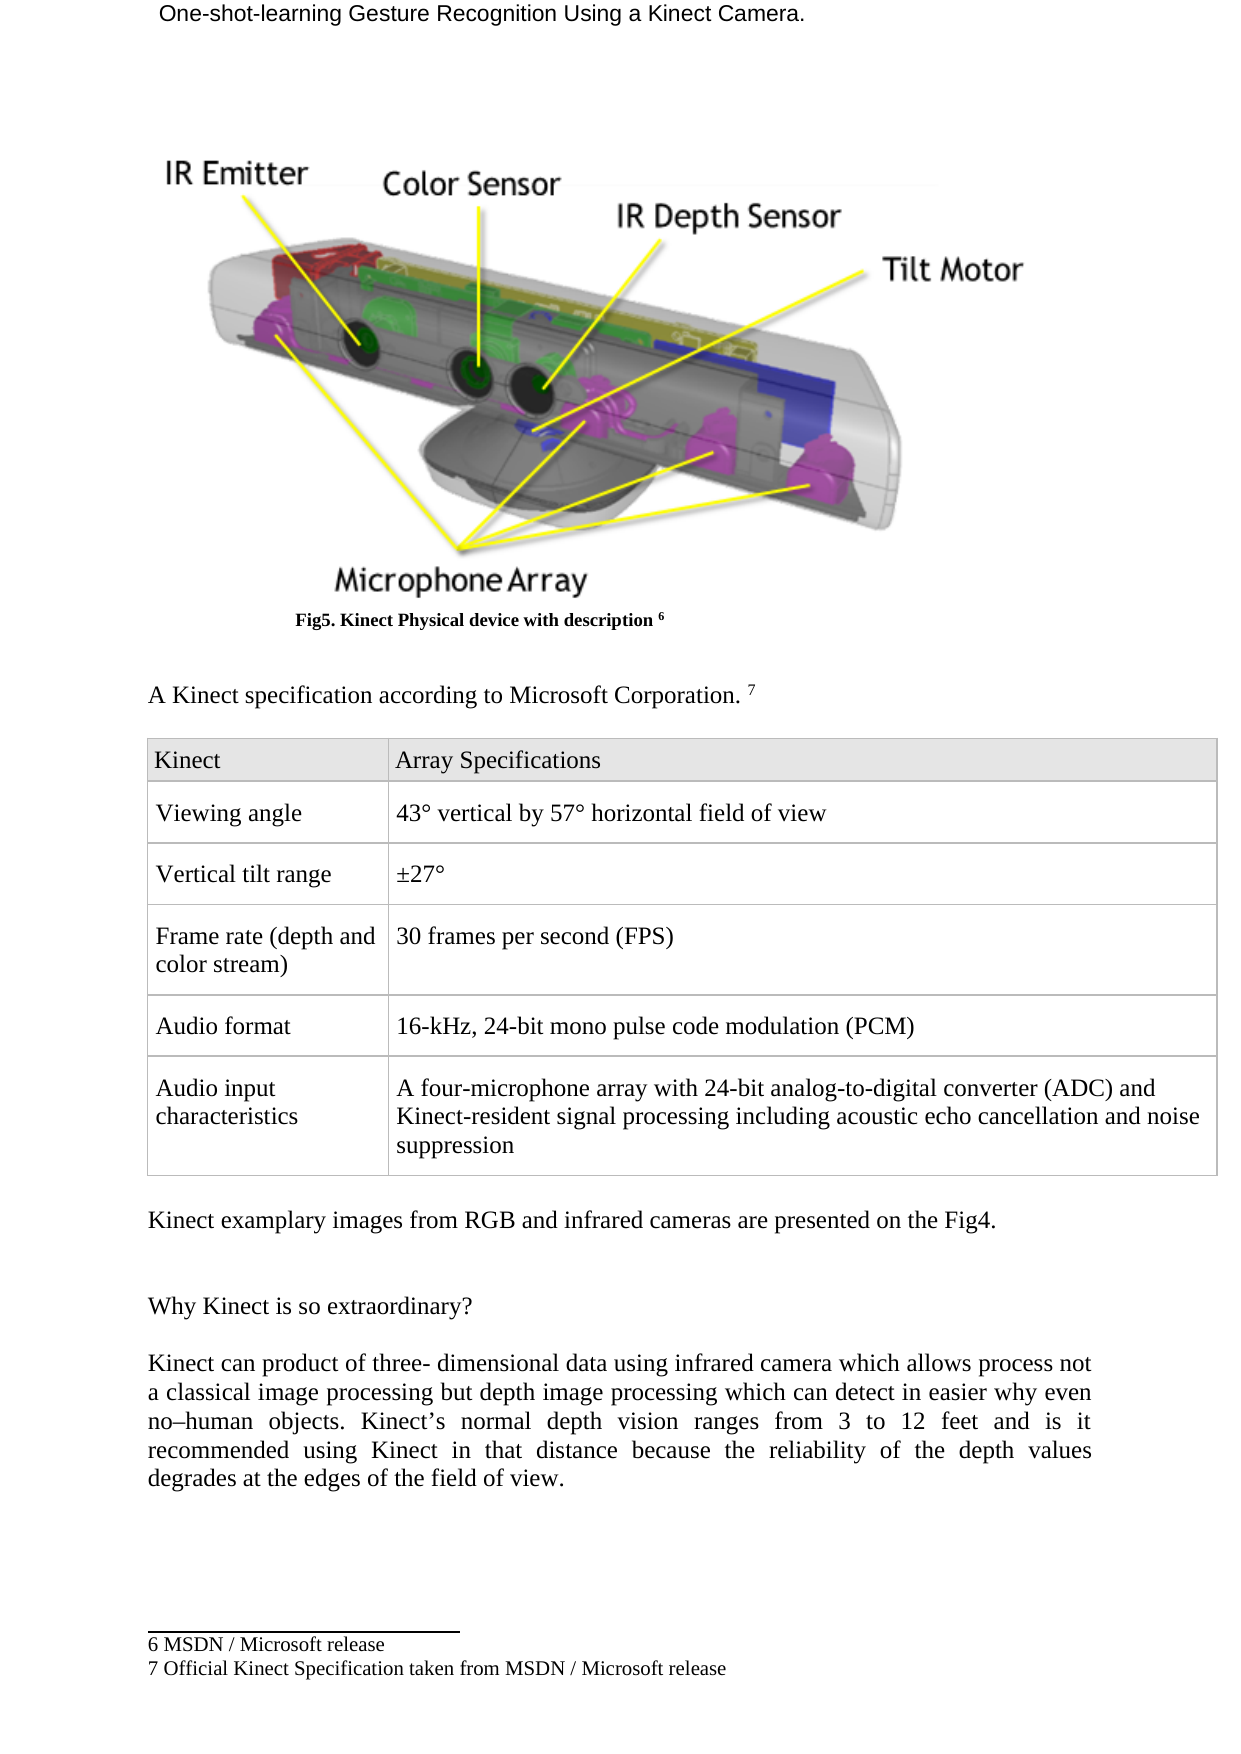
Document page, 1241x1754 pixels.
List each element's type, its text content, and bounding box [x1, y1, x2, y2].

text Kinect examplary images from RGB and infrared cameras are presented on the Fig4. [148, 1205, 1093, 1233]
table_cell Frame rate (depth and color stream) [148, 905, 388, 994]
table_cell Viewing angle [148, 782, 388, 842]
table_cell 30 frames per second (FPS) [389, 905, 1216, 994]
table_cell ±27° [389, 844, 1216, 903]
text Kinect can product of three- dimensional data using infrared camera which allows process not a classical image processing but depth image processing which can detect in easier why even no–human objects. Kinect’s normal depth vision ranges from 3 to 12 feet and is it recommended using Kinect in that distance because the reliability of the depth values degrades at the edges of the field of view. [148, 1348, 1093, 1492]
table_cell A four-microphone array with 24-bit analog-to-digital converter (ADC) and Kinect-resident signal processing including acoustic echo cancellation and noise suppression [389, 1057, 1216, 1174]
text Official Kinect Specification taken from MSDN / Microsoft release [148, 1656, 1093, 1680]
text Why Kinect is so extraordinary? [148, 1291, 1093, 1320]
table_cell 43° vertical by 57° horizontal field of view [389, 782, 1216, 842]
table_header Kinect [148, 739, 388, 780]
table_header Array Specifications [389, 739, 1216, 780]
table_cell Audio format [148, 996, 388, 1055]
table_cell Vertical tilt range [148, 844, 388, 903]
table_cell 16-kHz, 24-bit mono pulse code modulation (PCM) [389, 996, 1216, 1055]
text A Kinect specification according to Microsoft Corporation. [148, 680, 1093, 709]
table_cell Audio input characteristics [148, 1057, 388, 1174]
text Fig5. Kinect Physical device with description [221, 609, 1093, 631]
text MSDN / Microsoft release [148, 1632, 1093, 1656]
